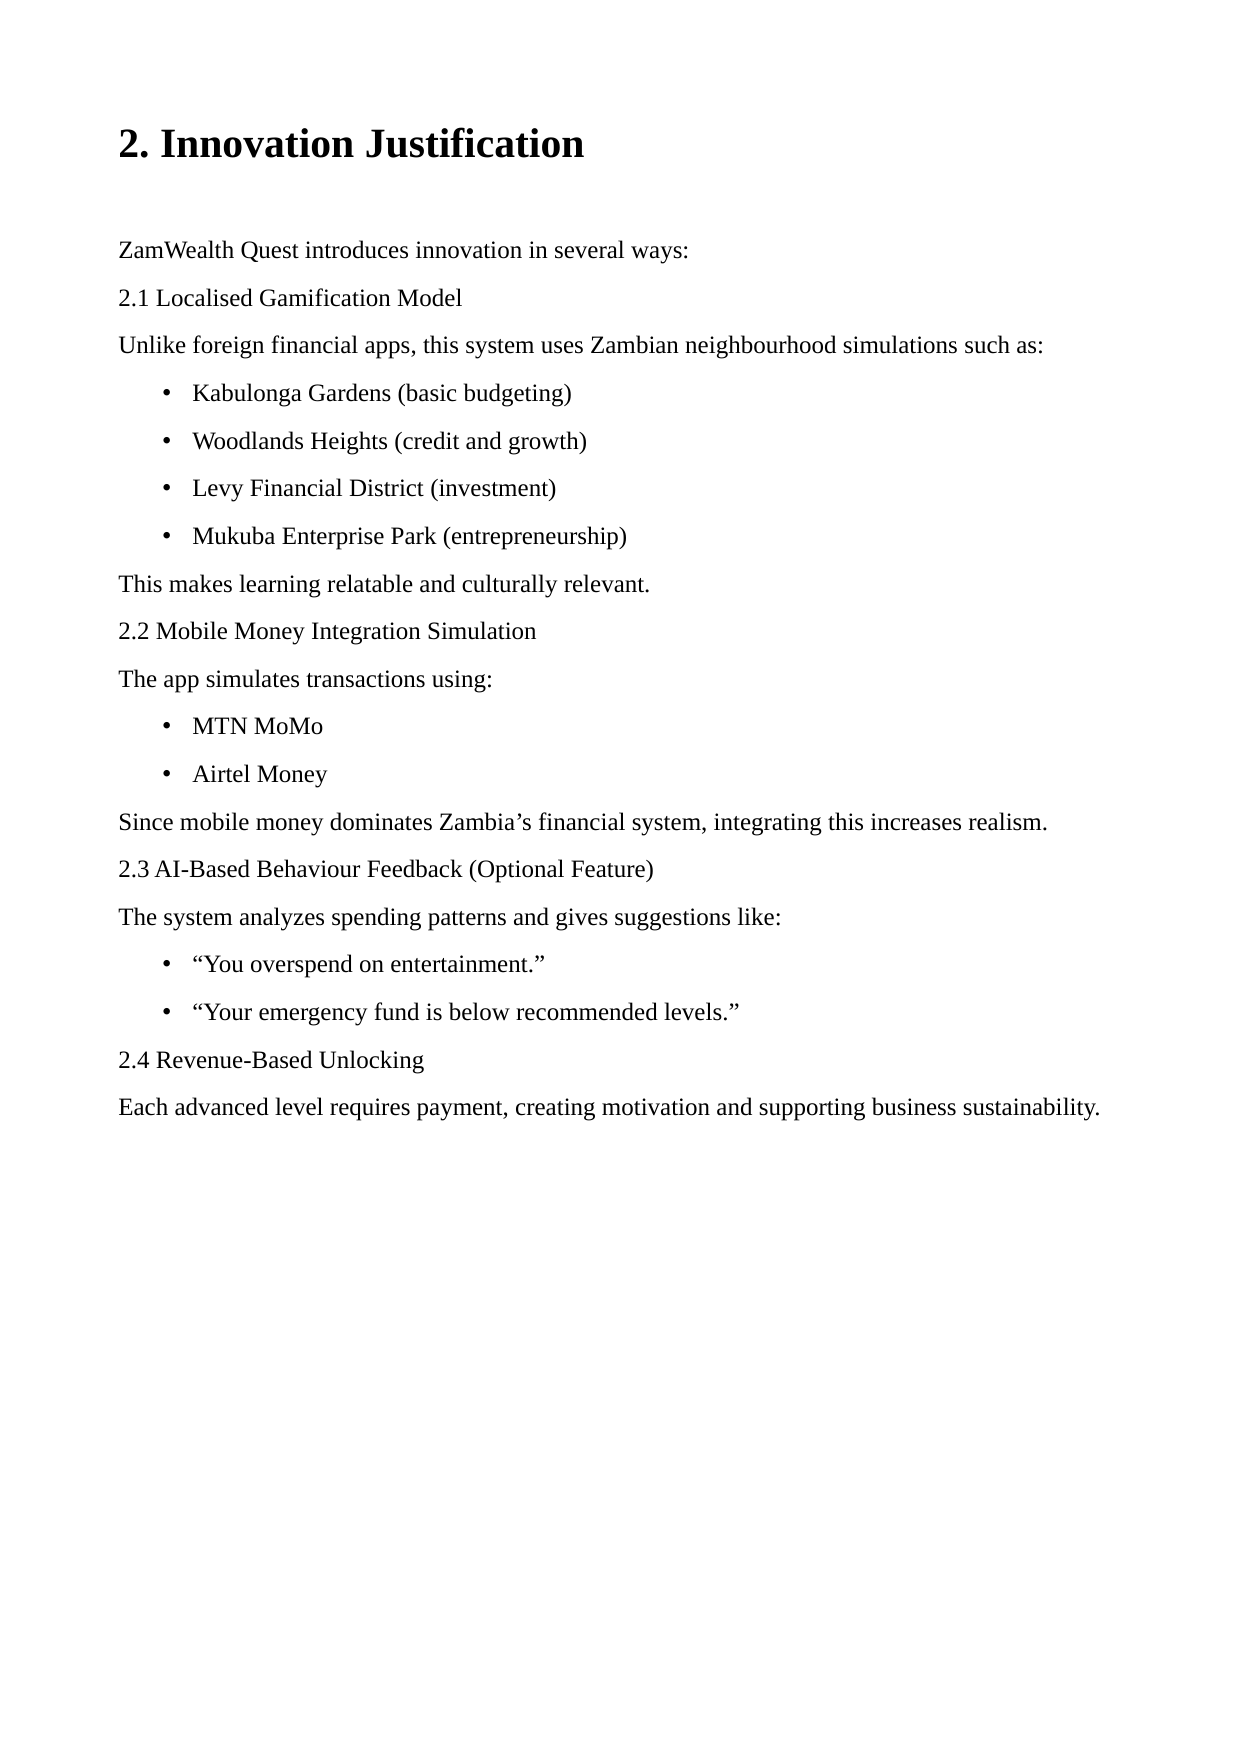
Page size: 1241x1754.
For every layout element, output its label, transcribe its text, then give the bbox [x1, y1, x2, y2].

subtitle 2.4 Revenue-Based Unlocking [118, 1045, 1122, 1073]
list “Your emergency fund is below recommended levels.” [162, 997, 1122, 1026]
list Airtel Money [162, 759, 1122, 788]
text Since mobile money dominates Zambia’s financial system, integrating this increases realism. [118, 807, 1122, 835]
text The app simulates transactions using: [118, 664, 1122, 693]
subtitle 2.2 Mobile Money Integration Simulation [118, 616, 1122, 645]
subtitle 2. Innovation Justification [118, 118, 1122, 166]
subtitle 2.1 Localised Gamification Model [118, 283, 1122, 312]
text Each advanced level requires payment, creating motivation and supporting business sustainability. [118, 1092, 1122, 1121]
list Mukuba Enterprise Park (entrepreneurship) [162, 521, 1122, 550]
list Levy Financial District (investment) [162, 473, 1122, 502]
list MTN MoMo [162, 711, 1122, 740]
subtitle 2.3 AI-Based Behaviour Feedback (Optional Feature) [118, 854, 1122, 883]
list Kabulonga Gardens (basic budgeting) [162, 378, 1122, 407]
text The system analyzes spending patterns and gives suggestions like: [118, 902, 1122, 931]
list “You overspend on entertainment.” [162, 949, 1122, 978]
text Unlike foreign financial apps, this system uses Zambian neighbourhood simulations such as: [118, 331, 1122, 359]
text This makes learning relatable and culturally relevant. [118, 569, 1122, 597]
list Woodlands Heights (credit and growth) [162, 426, 1122, 454]
text ZamWealth Quest introduces innovation in several ways: [118, 235, 1122, 264]
